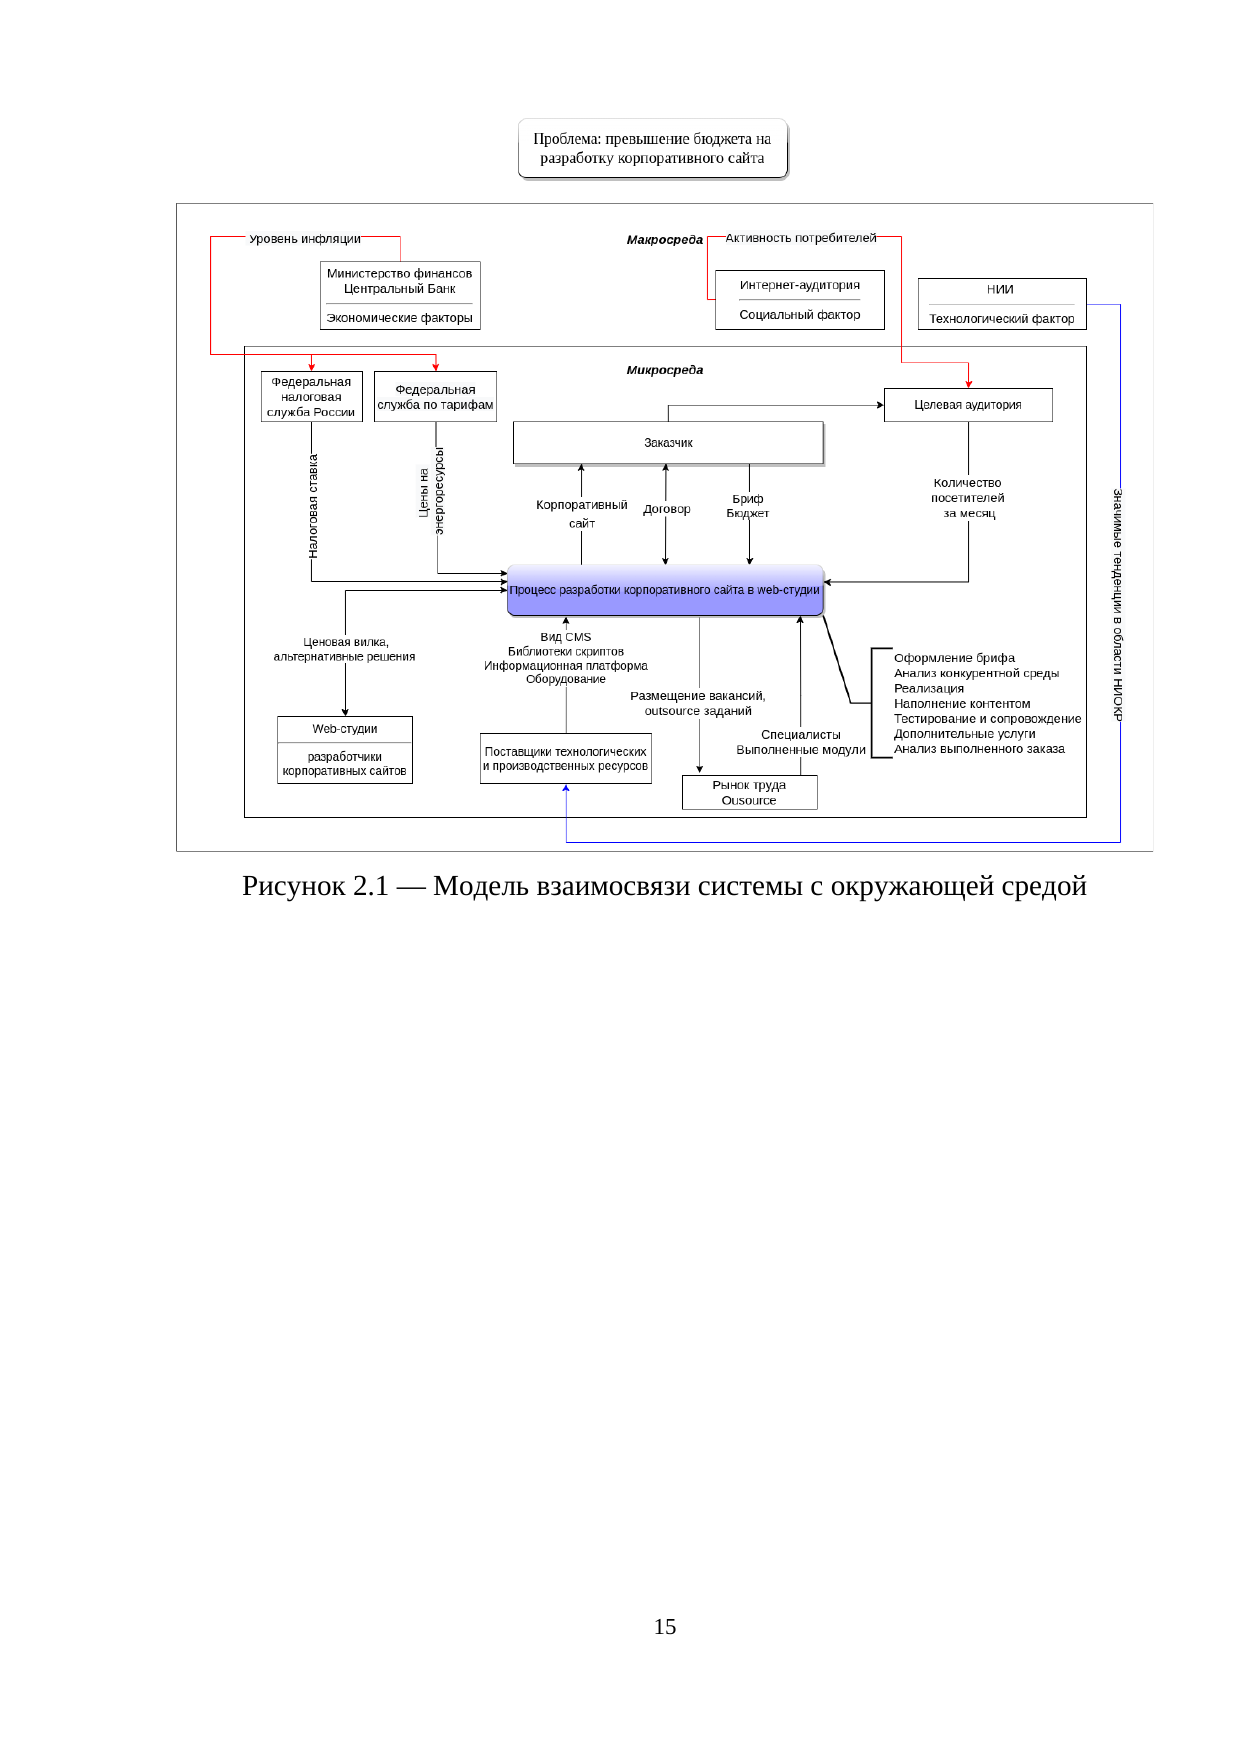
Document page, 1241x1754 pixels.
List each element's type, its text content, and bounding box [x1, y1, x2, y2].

picture [176, 118, 1154, 852]
text Рисунок 2.1 — Модель взаимосвязи системы с окружающей средой [177, 852, 1152, 902]
